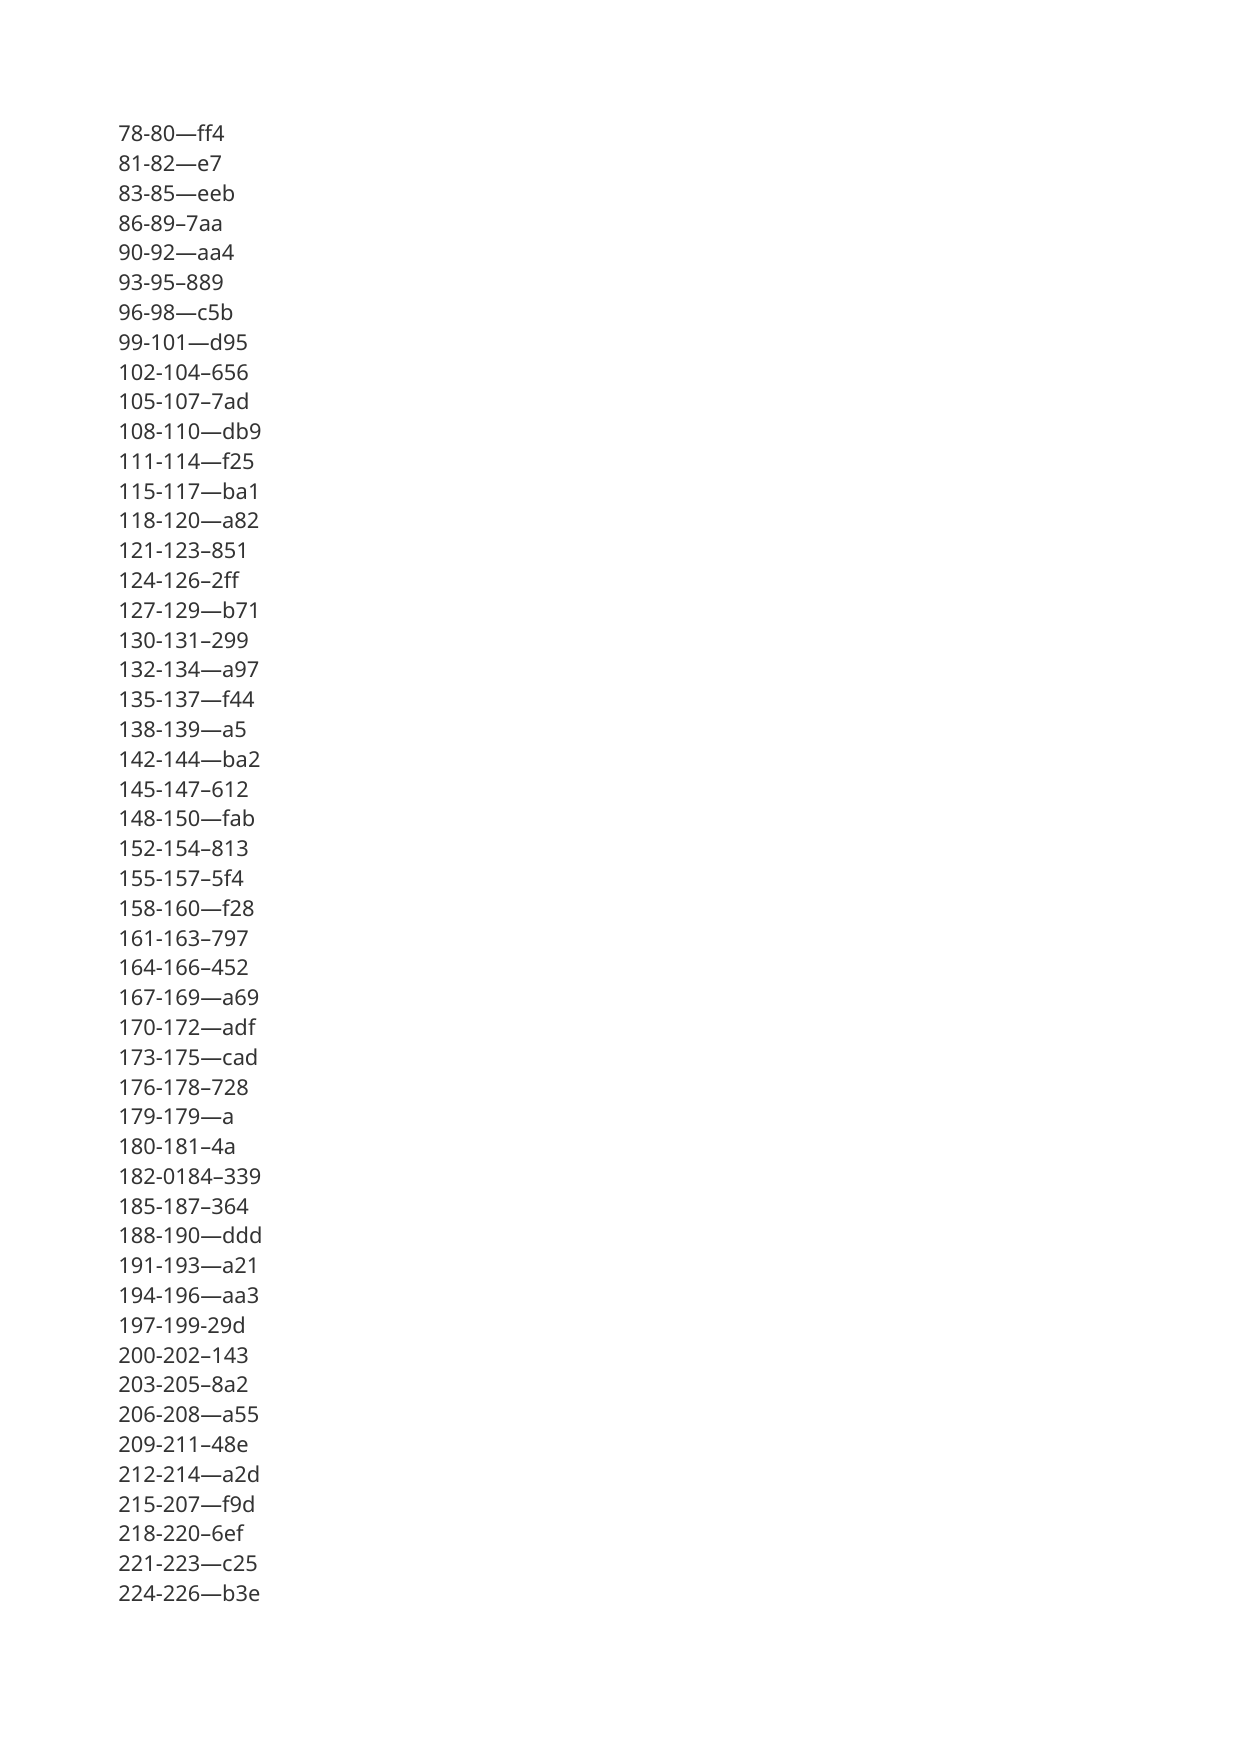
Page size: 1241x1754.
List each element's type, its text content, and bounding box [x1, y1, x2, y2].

text 224-226—b3e [118, 1578, 1122, 1608]
text 135-137—f44 [118, 684, 1122, 714]
text 78-80—ff4 [118, 118, 1122, 148]
text 127-129—b71 [118, 595, 1122, 624]
text 96-98—c5b [118, 297, 1122, 327]
text 179-179—a [118, 1101, 1122, 1131]
text 152-154–813 [118, 833, 1122, 863]
text 209-211–48e [118, 1429, 1122, 1459]
text 200-202–143 [118, 1339, 1122, 1369]
text 132-134—a97 [118, 654, 1122, 684]
text 145-147–612 [118, 773, 1122, 803]
text 83-85—eeb [118, 178, 1122, 207]
text 111-114—f25 [118, 446, 1122, 476]
text 176-178–728 [118, 1071, 1122, 1101]
text 138-139—a5 [118, 714, 1122, 744]
text 212-214—a2d [118, 1459, 1122, 1488]
text 161-163–797 [118, 922, 1122, 952]
text 203-205–8a2 [118, 1369, 1122, 1399]
text 218-220–6ef [118, 1518, 1122, 1548]
text 86-89–7aa [118, 207, 1122, 237]
text 180-181–4a [118, 1131, 1122, 1161]
text 115-117—ba1 [118, 476, 1122, 505]
text 194-196—aa3 [118, 1280, 1122, 1310]
text 108-110—db9 [118, 416, 1122, 446]
text 102-104–656 [118, 356, 1122, 386]
text 130-131–299 [118, 624, 1122, 654]
text 158-160—f28 [118, 893, 1122, 922]
text 155-157–5f4 [118, 863, 1122, 893]
text 142-144—ba2 [118, 744, 1122, 773]
text 188-190—ddd [118, 1220, 1122, 1250]
text 167-169—a69 [118, 982, 1122, 1012]
text 221-223—c25 [118, 1548, 1122, 1578]
text 148-150—fab [118, 803, 1122, 833]
text 215-207—f9d [118, 1488, 1122, 1518]
text 206-208—a55 [118, 1399, 1122, 1429]
text 118-120—a82 [118, 505, 1122, 535]
text 197-199-29d [118, 1310, 1122, 1339]
text 99-101—d95 [118, 327, 1122, 356]
text 105-107–7ad [118, 386, 1122, 416]
text 185-187–364 [118, 1191, 1122, 1220]
text 81-82—e7 [118, 148, 1122, 178]
text 182-0184–339 [118, 1161, 1122, 1191]
text 170-172—adf [118, 1012, 1122, 1042]
text 121-123–851 [118, 535, 1122, 565]
text 124-126–2ff [118, 565, 1122, 595]
text 90-92—aa4 [118, 237, 1122, 267]
text 191-193—a21 [118, 1250, 1122, 1280]
text 164-166–452 [118, 952, 1122, 982]
text 173-175—cad [118, 1042, 1122, 1071]
text 93-95–889 [118, 267, 1122, 297]
